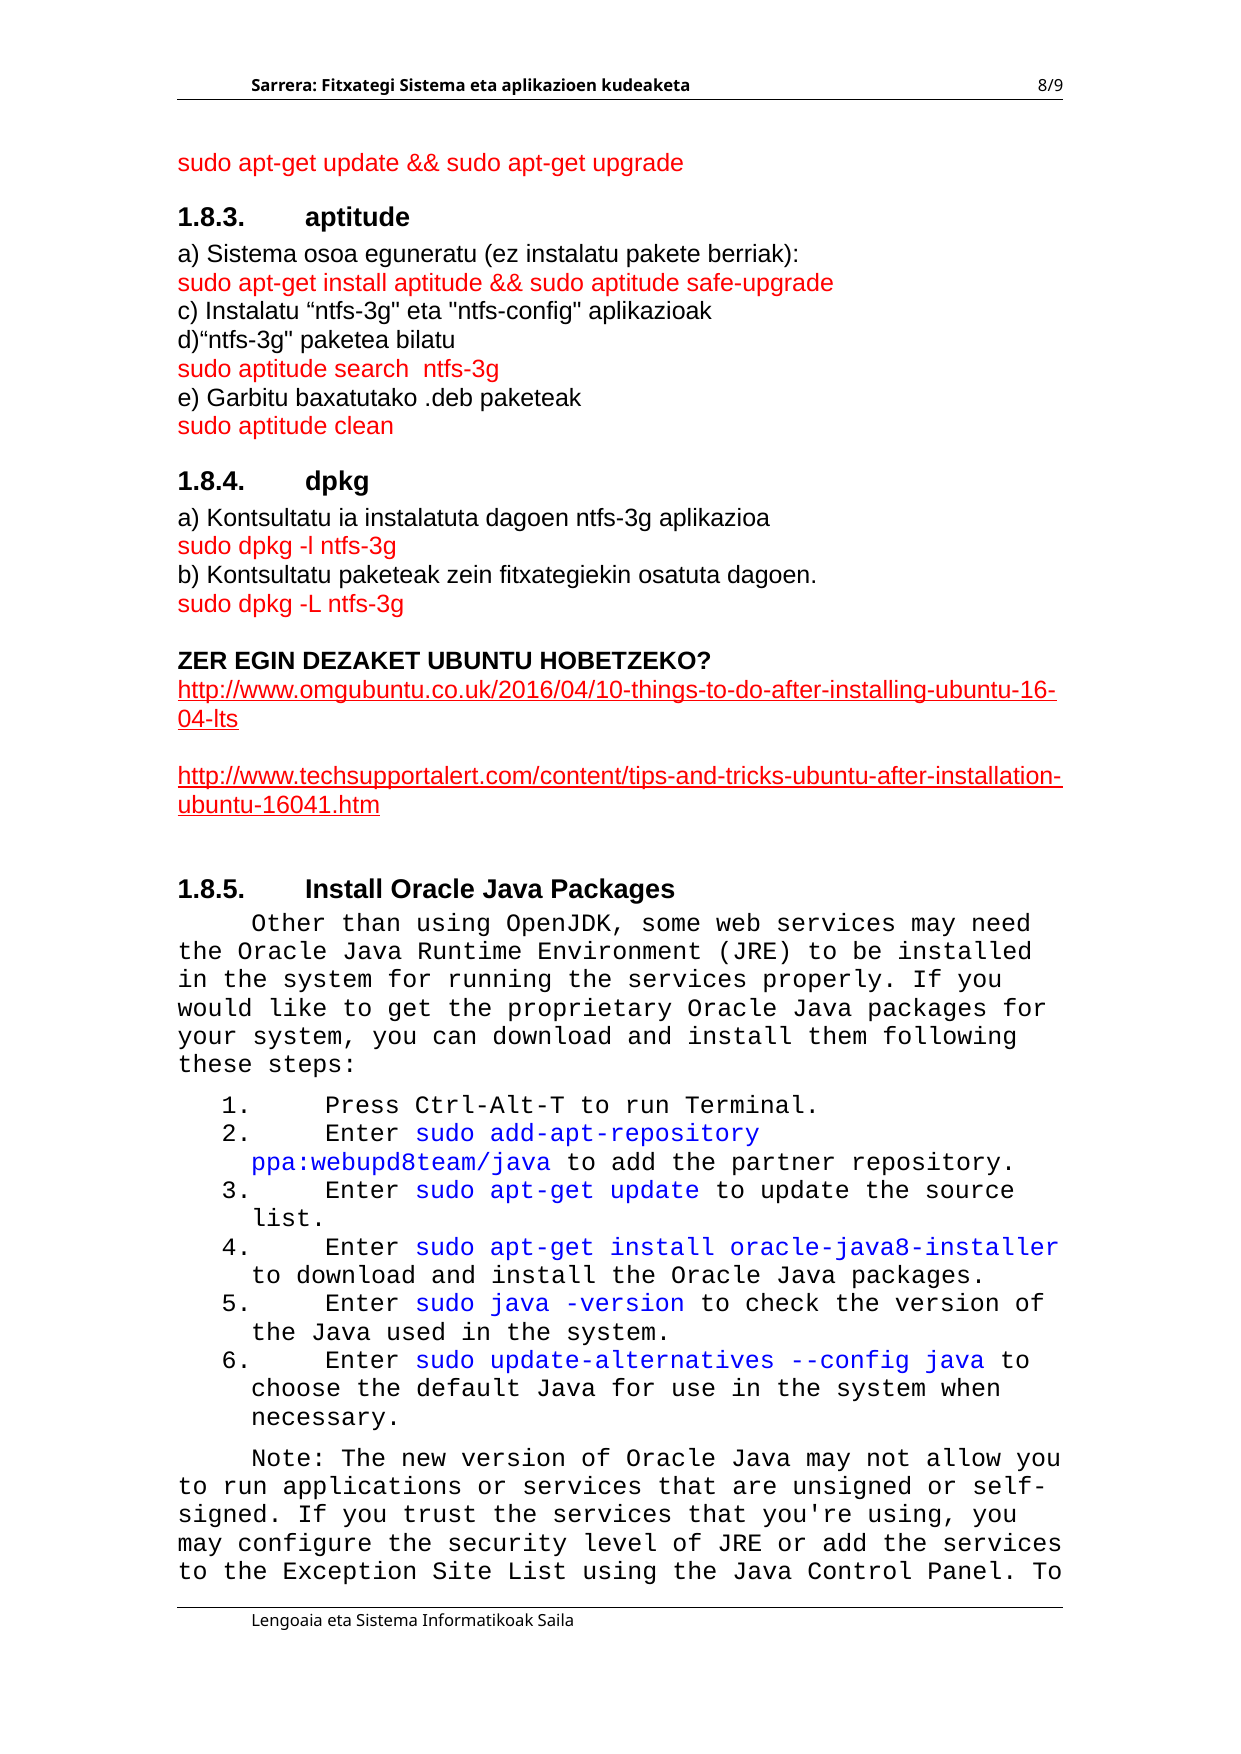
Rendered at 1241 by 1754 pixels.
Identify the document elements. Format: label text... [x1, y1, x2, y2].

text sudo aptitude search ntfs-3g [177, 354, 1063, 383]
text http://www.techsupportalert.com/content/tips-and-tricks-ubuntu-after-installation- [177, 761, 1063, 786]
text c) Instalatu “ntfs-3g" eta "ntfs-config" aplikazioak [177, 296, 1063, 325]
list Enter sudo java -version to check the version of the Java used in the system. [221, 1291, 1063, 1348]
text d)“ntfs-3g" paketea bilatu [177, 325, 1063, 354]
text e) Garbitu baxatutako .deb paketeak [177, 383, 1063, 411]
text sudo dpkg -L ntfs-3g [177, 589, 1063, 618]
subtitle Install Oracle Java Packages [177, 873, 1063, 904]
list Enter sudo add-apt-repository ppa:webupd8team/java to add the partner repository. [221, 1121, 1063, 1178]
text Other than using OpenJDK, some web services may need the Oracle Java Runtime Environment (JRE) to be installed in the system for running the services properly. If you would like to get the proprietary Oracle Java packages for your system, you can download and install them following these steps: [177, 910, 1063, 1080]
list Enter sudo update-alternatives --config java to choose the default Java for use in the system when necessary. [221, 1348, 1063, 1433]
text sudo dpkg -l ntfs-3g [177, 531, 1063, 560]
text sudo apt-get install aptitude && sudo aptitude safe-upgrade [177, 268, 1063, 296]
subtitle dpkg [177, 465, 1063, 496]
text b) Kontsultatu paketeak zein fitxategiekin osatuta dagoen. [177, 560, 1063, 589]
text ubuntu-16041.htm [177, 787, 1063, 819]
subtitle aptitude [177, 201, 1063, 233]
text sudo aptitude clean [177, 411, 1063, 440]
text sudo apt-get update && sudo apt-get upgrade [177, 148, 1063, 176]
text a) Kontsultatu ia instalatuta dagoen ntfs-3g aplikazioa [177, 503, 1063, 531]
text a) Sistema osoa eguneratu (ez instalatu pakete berriak): [177, 239, 1063, 268]
list Enter sudo apt-get install oracle-java8-installer to download and install the Oracle Java packages. [221, 1234, 1063, 1291]
text Note: The new version of Oracle Java may not allow you to run applications or services that are unsigned or self-signed. If you trust the services that you're using, you may configure the security level of JRE or add the services to the Exception Site List using the Java Control Panel. To [177, 1445, 1063, 1587]
text http://www.omgubuntu.co.uk/2016/04/10-things-to-do-after-installing-ubuntu-16-04-lts [177, 675, 1063, 733]
list Press Ctrl-Alt-T to run Terminal. [221, 1093, 1063, 1121]
text ZER EGIN DEZAKET UBUNTU HOBETZEKO? [177, 646, 1063, 675]
list Enter sudo apt-get update to update the source list. [221, 1178, 1063, 1234]
